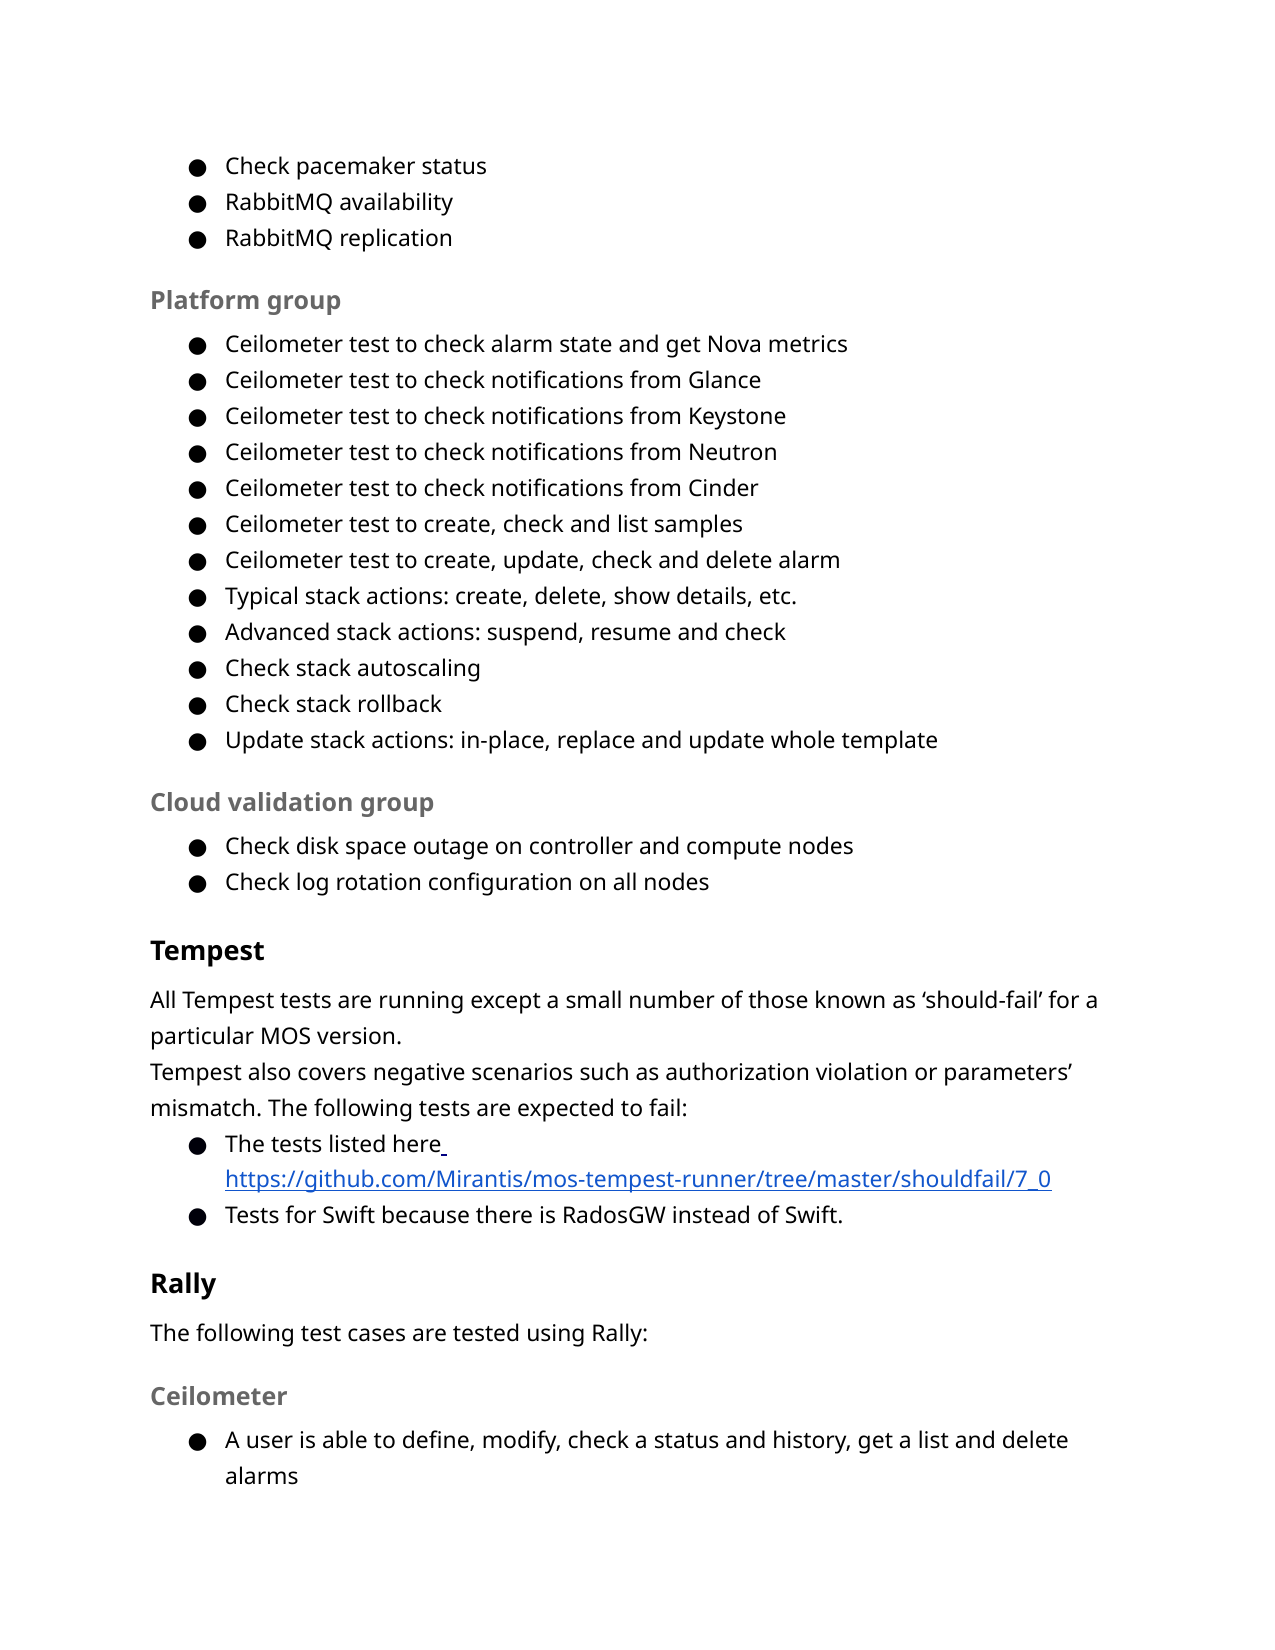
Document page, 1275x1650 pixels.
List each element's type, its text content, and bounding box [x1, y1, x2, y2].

list Typical stack actions: create, delete, show details, etc. [187, 580, 1125, 611]
list Advanced stack actions: suspend, resume and check [187, 616, 1125, 647]
subtitle Tempest [150, 931, 1125, 968]
list RabbitMQ availability [187, 186, 1125, 217]
list Tests for Swift because there is RadosGW instead of Swift. [187, 1199, 1125, 1231]
text All Tempest tests are running except a small number of those known as ‘should-fail’ for a particular MOS version. [150, 984, 1125, 1051]
text The following test cases are tested using Rally: [150, 1317, 1125, 1348]
list Ceilometer test to check notifications from Keystone [187, 400, 1125, 431]
list Ceilometer test to check alarm state and get Nova metrics [187, 328, 1125, 359]
text Tempest also covers negative scenarios such as authorization violation or parameters’ mismatch. The following tests are expected to fail: [150, 1056, 1125, 1123]
subtitle Cloud validation group [150, 784, 1125, 818]
list Check disk space outage on controller and compute nodes [187, 830, 1125, 861]
list A user is able to define, modify, check a status and history, get a list and delete alarms [187, 1424, 1125, 1491]
list Ceilometer test to check notifications from Neutron [187, 436, 1125, 467]
subtitle Rally [150, 1264, 1125, 1301]
list Check stack rollback [187, 688, 1125, 719]
list Check pacemaker status [187, 150, 1125, 181]
list Update stack actions: in-place, replace and update whole template [187, 723, 1125, 755]
list Ceilometer test to check notifications from Glance [187, 364, 1125, 395]
list The tests listed here https://github.com/Mirantis/mos-tempest-runner/tree/master/shouldfail/7_0 [187, 1127, 1125, 1195]
subtitle Ceilometer [150, 1378, 1125, 1412]
list Ceilometer test to create, update, check and delete alarm [187, 544, 1125, 575]
list Check stack autoscaling [187, 652, 1125, 683]
list Ceilometer test to check notifications from Cinder [187, 472, 1125, 503]
subtitle Platform group [150, 283, 1125, 317]
list RabbitMQ replication [187, 222, 1125, 253]
list Check log rotation configuration on all nodes [187, 866, 1125, 897]
list Ceilometer test to create, check and list samples [187, 508, 1125, 539]
